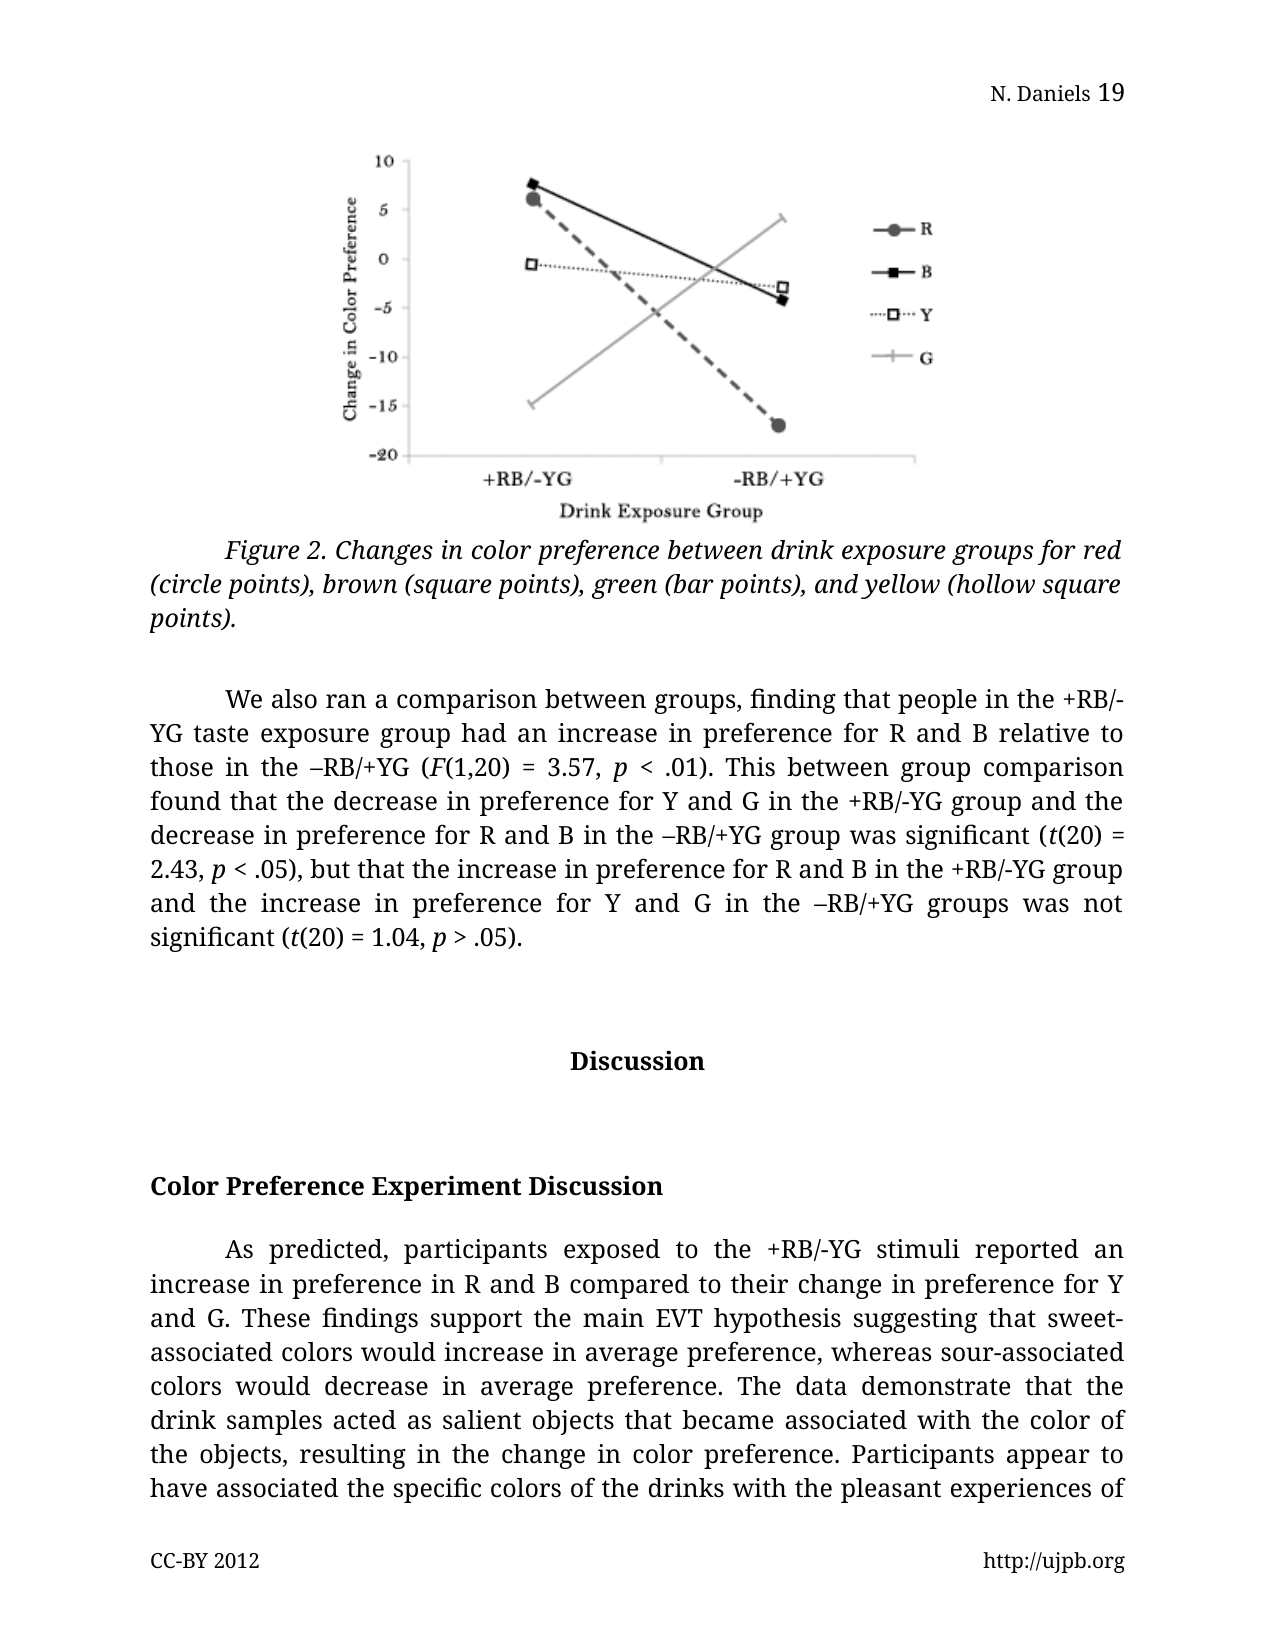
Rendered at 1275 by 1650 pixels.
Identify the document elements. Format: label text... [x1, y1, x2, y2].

subtitle Color Preference Experiment Discussion [150, 1168, 1125, 1202]
subtitle Discussion [300, 1044, 975, 1078]
picture [331, 139, 944, 533]
text Figure 2. Changes in color preference between drink exposure groups for red (circle points), brown (square points), green (bar points), and yellow (hollow square points). [150, 139, 1125, 635]
text We also ran a comparison between groups, finding that people in the +RB/-YG taste exposure group had an increase in preference for R and B relative to those in the –RB/+YG (F(1,20) = 3.57, p < .01). This between group comparison found that the decrease in preference for Y and G in the +RB/-YG group and the decrease in preference for R and B in the –RB/+YG group was significant (t(20) = 2.43, p < .05), but that the increase in preference for R and B in the +RB/-YG group and the increase in preference for Y and G in the –RB/+YG groups was not significant (t(20) = 1.04, p > .05). [150, 682, 1125, 954]
text As predicted, participants exposed to the +RB/-YG stimuli reported an increase in preference in R and B compared to their change in preference for Y and G. These findings support the main EVT hypothesis suggesting that sweet-associated colors would increase in average preference, whereas sour-associated colors would decrease in average preference. The data demonstrate that the drink samples acted as salient objects that became associated with the color of the objects, resulting in the change in color preference. Participants appear to have associated the specific colors of the drinks with the pleasant experiences of [150, 1232, 1125, 1505]
